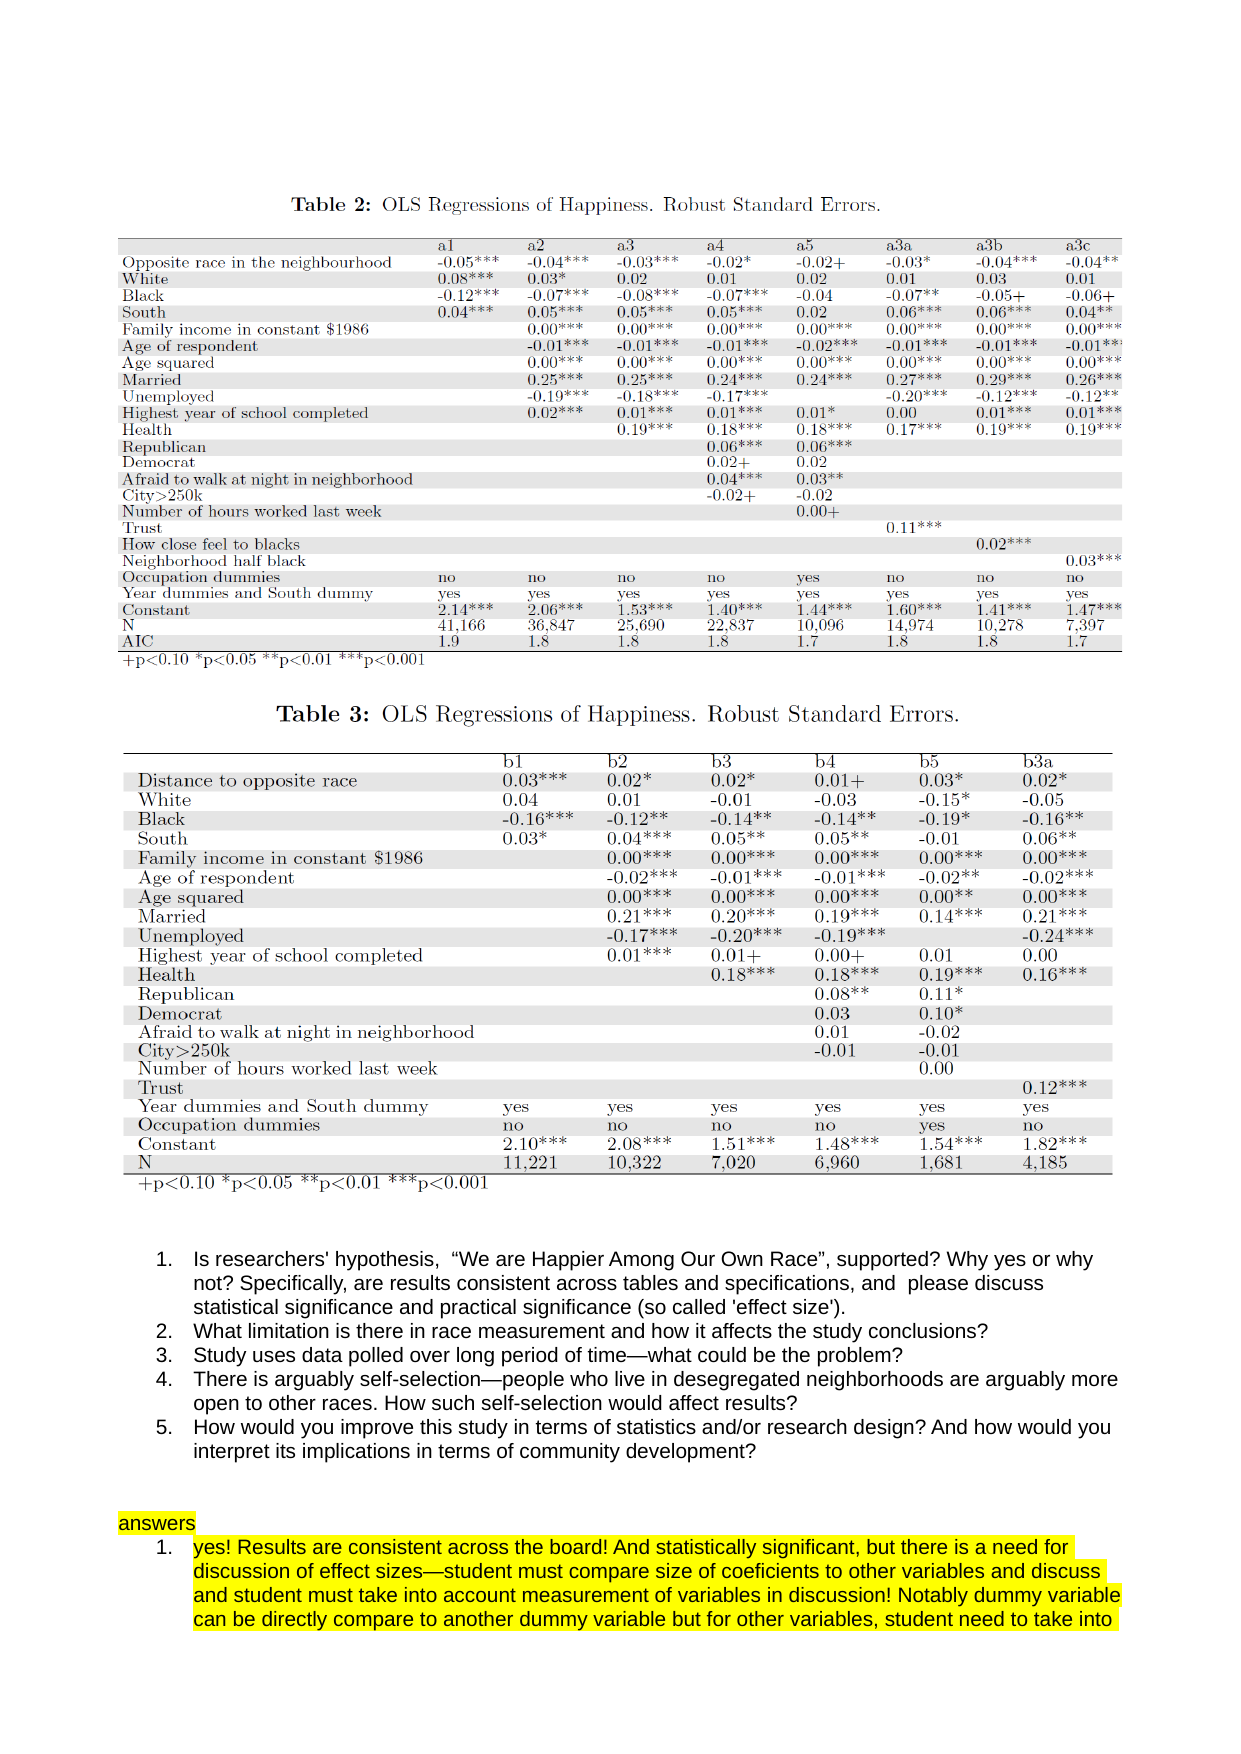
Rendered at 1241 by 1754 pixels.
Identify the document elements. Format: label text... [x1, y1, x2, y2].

picture [118, 190, 1123, 672]
text answers [118, 1511, 1122, 1535]
list How would you improve this study in terms of statistics and/or research design? And how would you interpret its implications in terms of community development? [156, 1415, 1122, 1463]
list yes! Results are consistent across the board! And statistically significant, but there is a need for discussion of effect sizes—student must compare size of coeficients to other variables and discuss and student must take into account measurement of variables in discussion! Notably dummy variable can be directly compare to another dummy variable but for other variables, student need to take into [156, 1535, 1122, 1631]
list What limitation is there in race measurement and how it affects the study conclusions? [156, 1319, 1122, 1343]
list There is arguably self-selection—people who live in desegregated neighborhoods are arguably more open to other races. How such self-selection would affect results? [156, 1367, 1122, 1415]
list Study uses data polled over long period of time—what could be the problem? [156, 1343, 1122, 1367]
picture [118, 695, 1123, 1200]
list Is researchers' hypothesis, “We are Happier Among Our Own Race”, supported? Why yes or why not? Specifically, are results consistent across tables and specifications, and please discuss statistical significance and practical significance (so called 'effect size'). [156, 1247, 1122, 1319]
